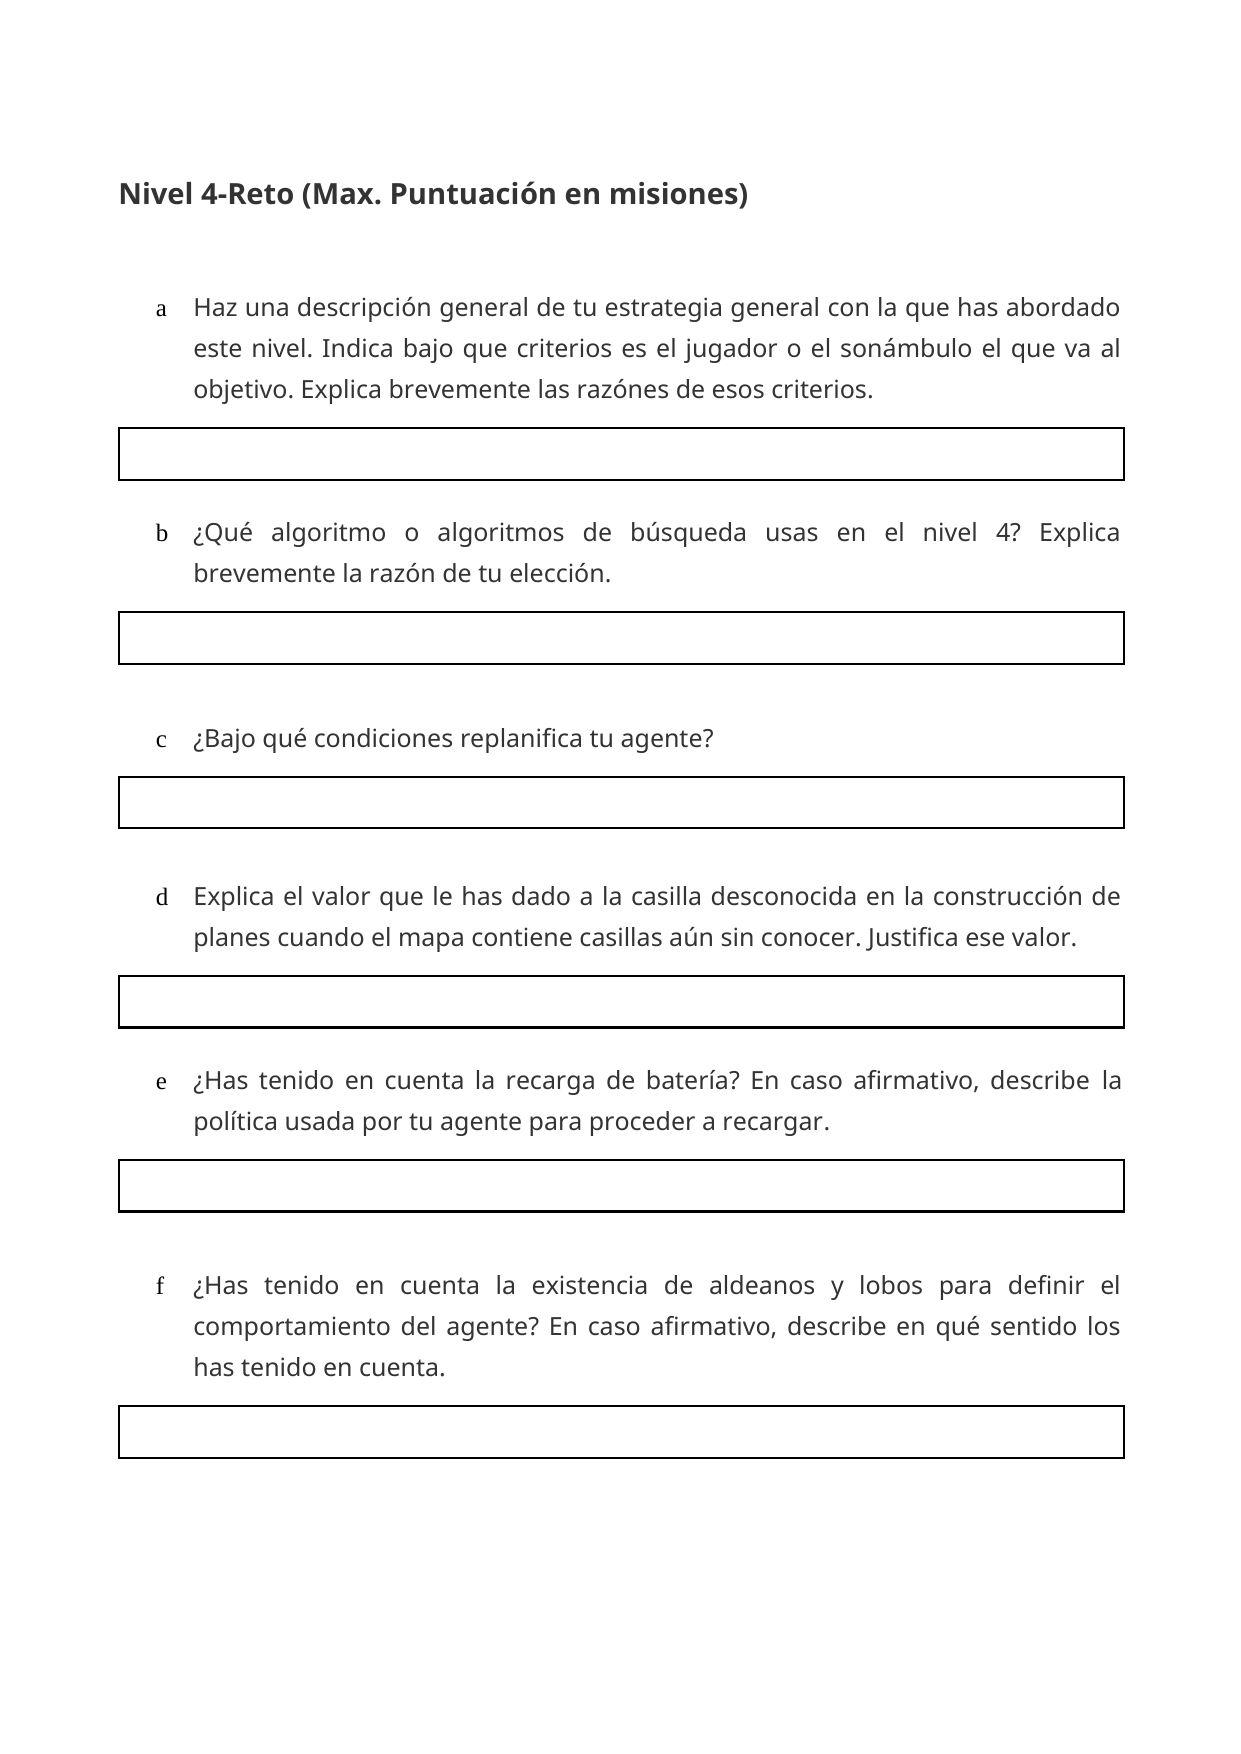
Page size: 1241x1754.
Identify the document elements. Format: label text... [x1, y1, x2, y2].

list Haz una descripción general de tu estrategia general con la que has abordado este nivel. Indica bajo que criterios es el jugador o el sonámbulo el que va al objetivo. Explica brevemente las razónes de esos criterios. [156, 290, 1122, 406]
list Explica el valor que le has dado a la casilla desconocida en la construcción de planes cuando el mapa contiene casillas aún sin conocer. Justifica ese valor. [156, 878, 1122, 953]
list ¿Has tenido en cuenta la recarga de batería? En caso afirmativo, describe la política usada por tu agente para proceder a recargar. [156, 1062, 1122, 1137]
table_header [120, 977, 1123, 1026]
list ¿Has tenido en cuenta la existencia de aldeanos y lobos para definir el comportamiento del agente? En caso afirmativo, describe en qué sentido los has tenido en cuenta. [156, 1268, 1122, 1384]
table_header [120, 613, 1123, 663]
table_header [120, 1161, 1123, 1210]
table_header [120, 778, 1123, 827]
list ¿Qué algoritmo o algoritmos de búsqueda usas en el nivel 4? Explica brevemente la razón de tu elección. [156, 515, 1122, 590]
table_header [120, 1407, 1123, 1457]
text Nivel 4-Reto (Max. Puntuación en misiones) [118, 173, 1122, 213]
list ¿Bajo qué condiciones replanifica tu agente? [156, 720, 1122, 754]
table_header [120, 429, 1123, 479]
